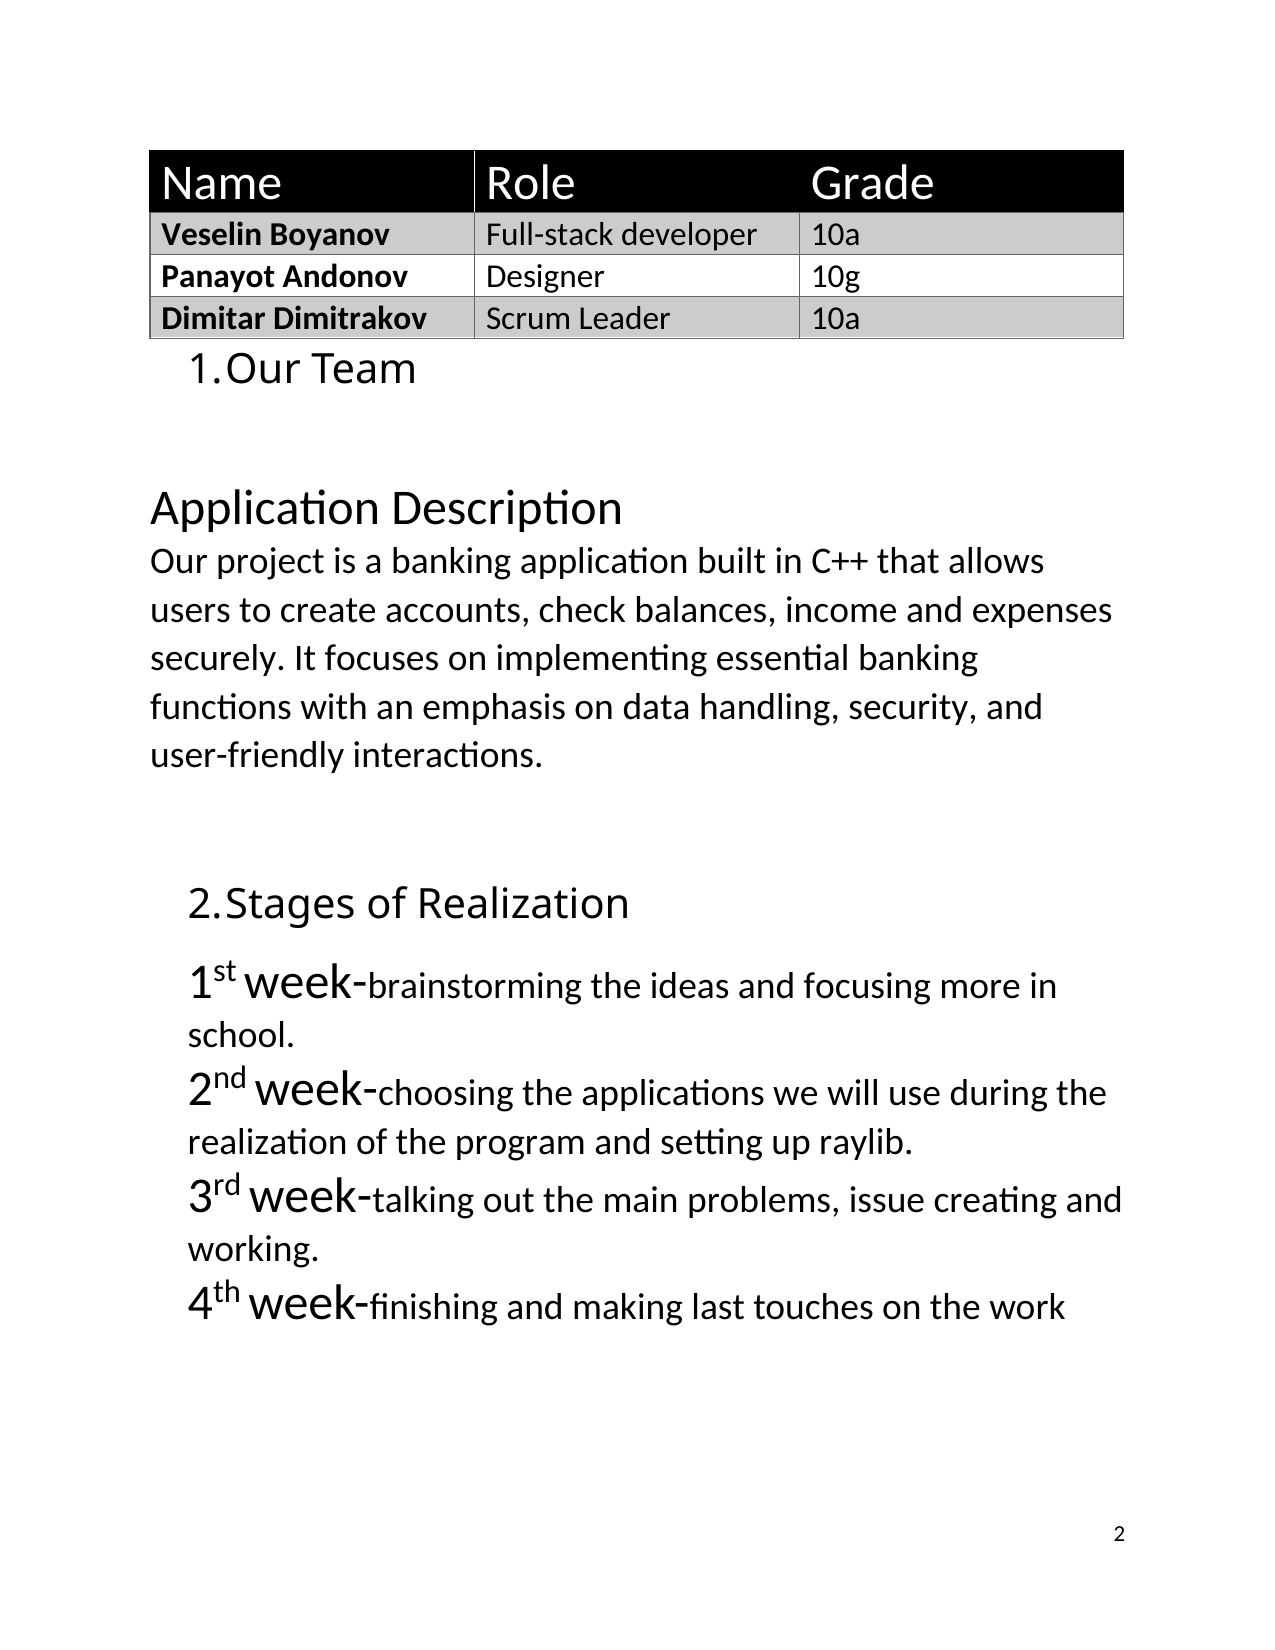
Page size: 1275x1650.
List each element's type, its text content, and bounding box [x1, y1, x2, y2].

table_cell 10a [800, 213, 1123, 254]
text 4th week-finishing and making last touches on the work [150, 1271, 1125, 1332]
table_cell Dimitar Dimitrakov [151, 297, 474, 337]
table_cell 10g [800, 255, 1123, 296]
table_cell Designer [475, 255, 799, 296]
table_header Grade [799, 151, 1123, 212]
table_cell Full-stack developer [475, 213, 799, 254]
table_header Name [151, 151, 474, 212]
table_cell Veselin Boyanov [151, 213, 474, 254]
table_cell Panayot Andonov [151, 255, 474, 296]
list Our Team [187, 338, 1125, 395]
table_cell 10a [800, 297, 1123, 337]
text Application Description [150, 476, 1125, 502]
text 3rd week-talking out the main problems, issue creating and working. [187, 1164, 1125, 1271]
text 2nd week-choosing the applications we will use during the realization of the program and setting up raylib. [187, 1138, 1125, 1164]
table_header Role [475, 151, 799, 212]
table_cell Scrum Leader [475, 297, 799, 337]
